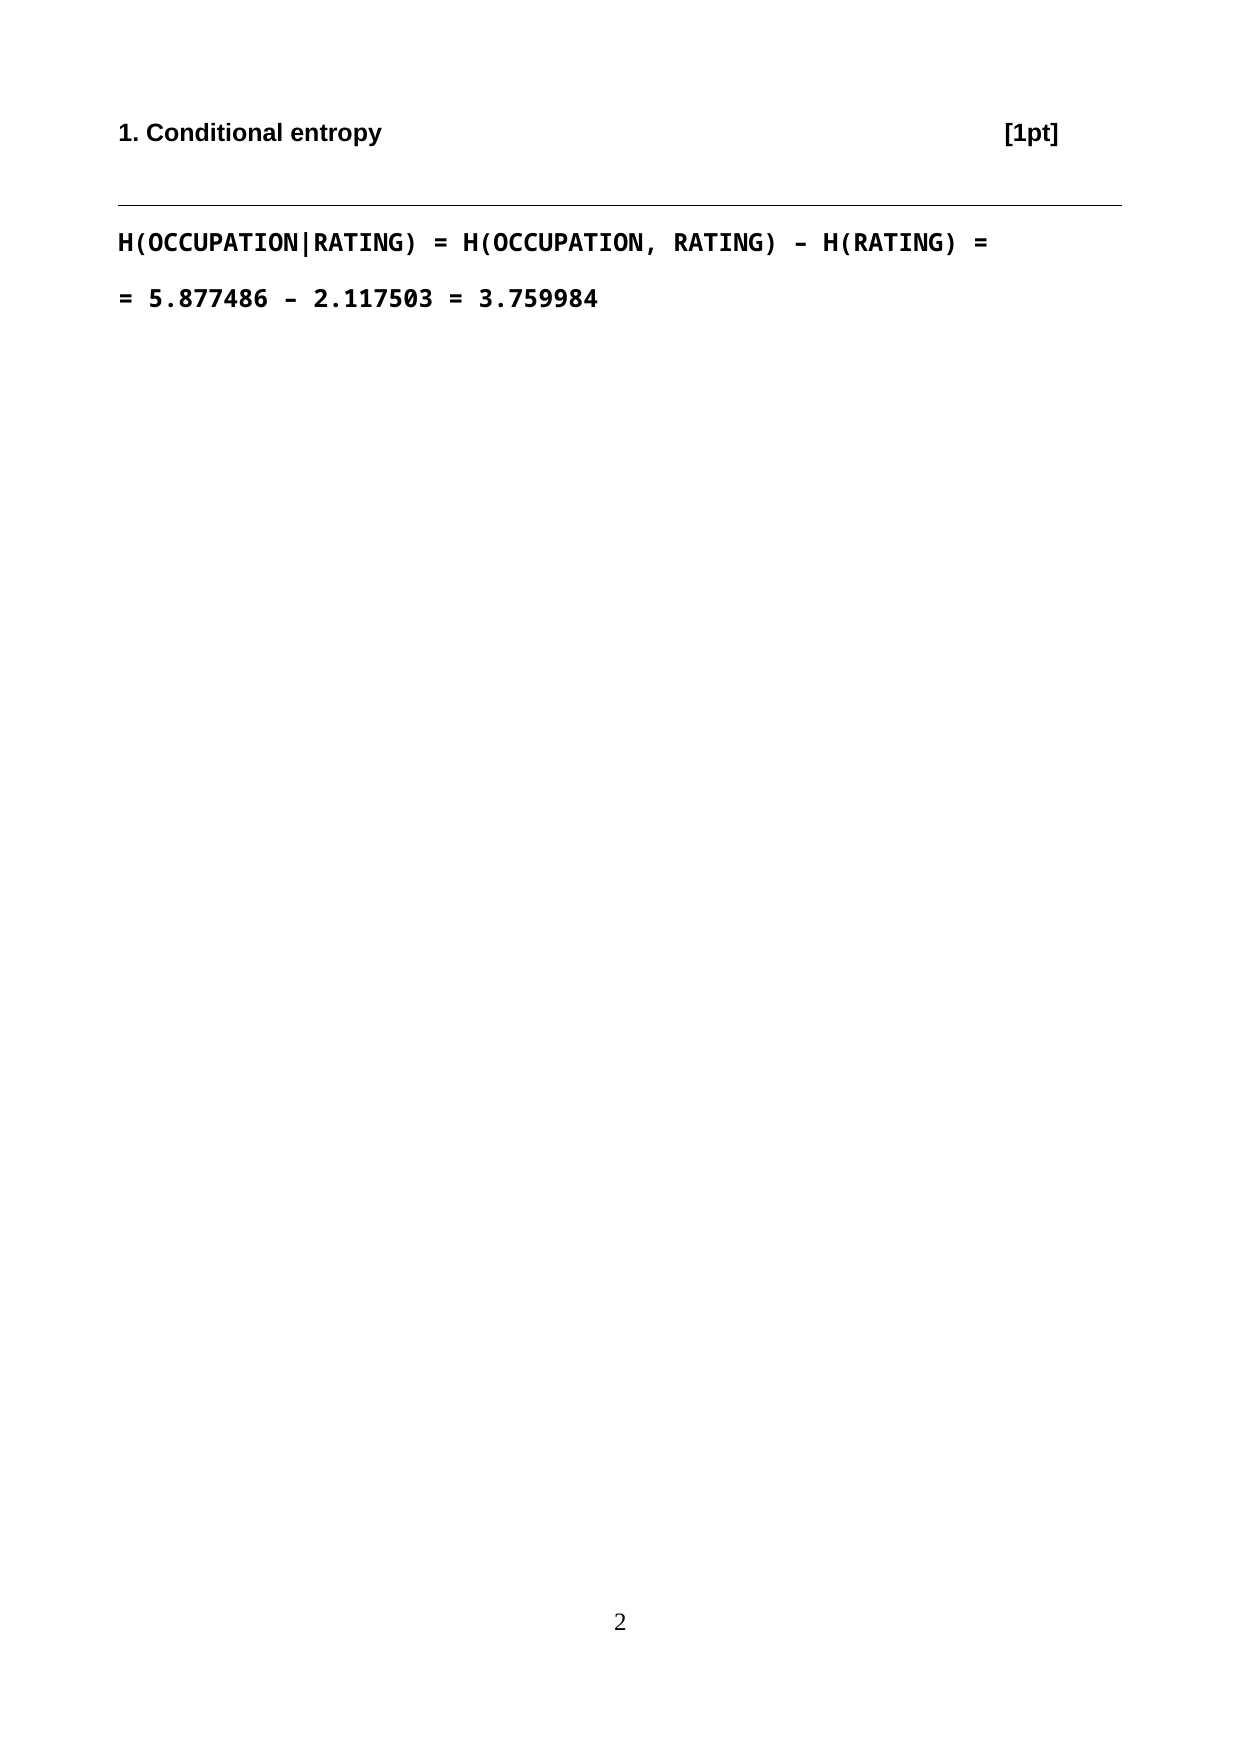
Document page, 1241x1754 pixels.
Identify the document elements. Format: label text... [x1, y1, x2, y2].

text 1. Conditional entropy [1pt] [118, 118, 1122, 147]
text H(OCCUPATION|RATING) = H(OCCUPATION, RATING) – H(RATING) = [118, 225, 1122, 259]
text = 5.877486 – 2.117503 = 3.759984 [118, 281, 1122, 314]
